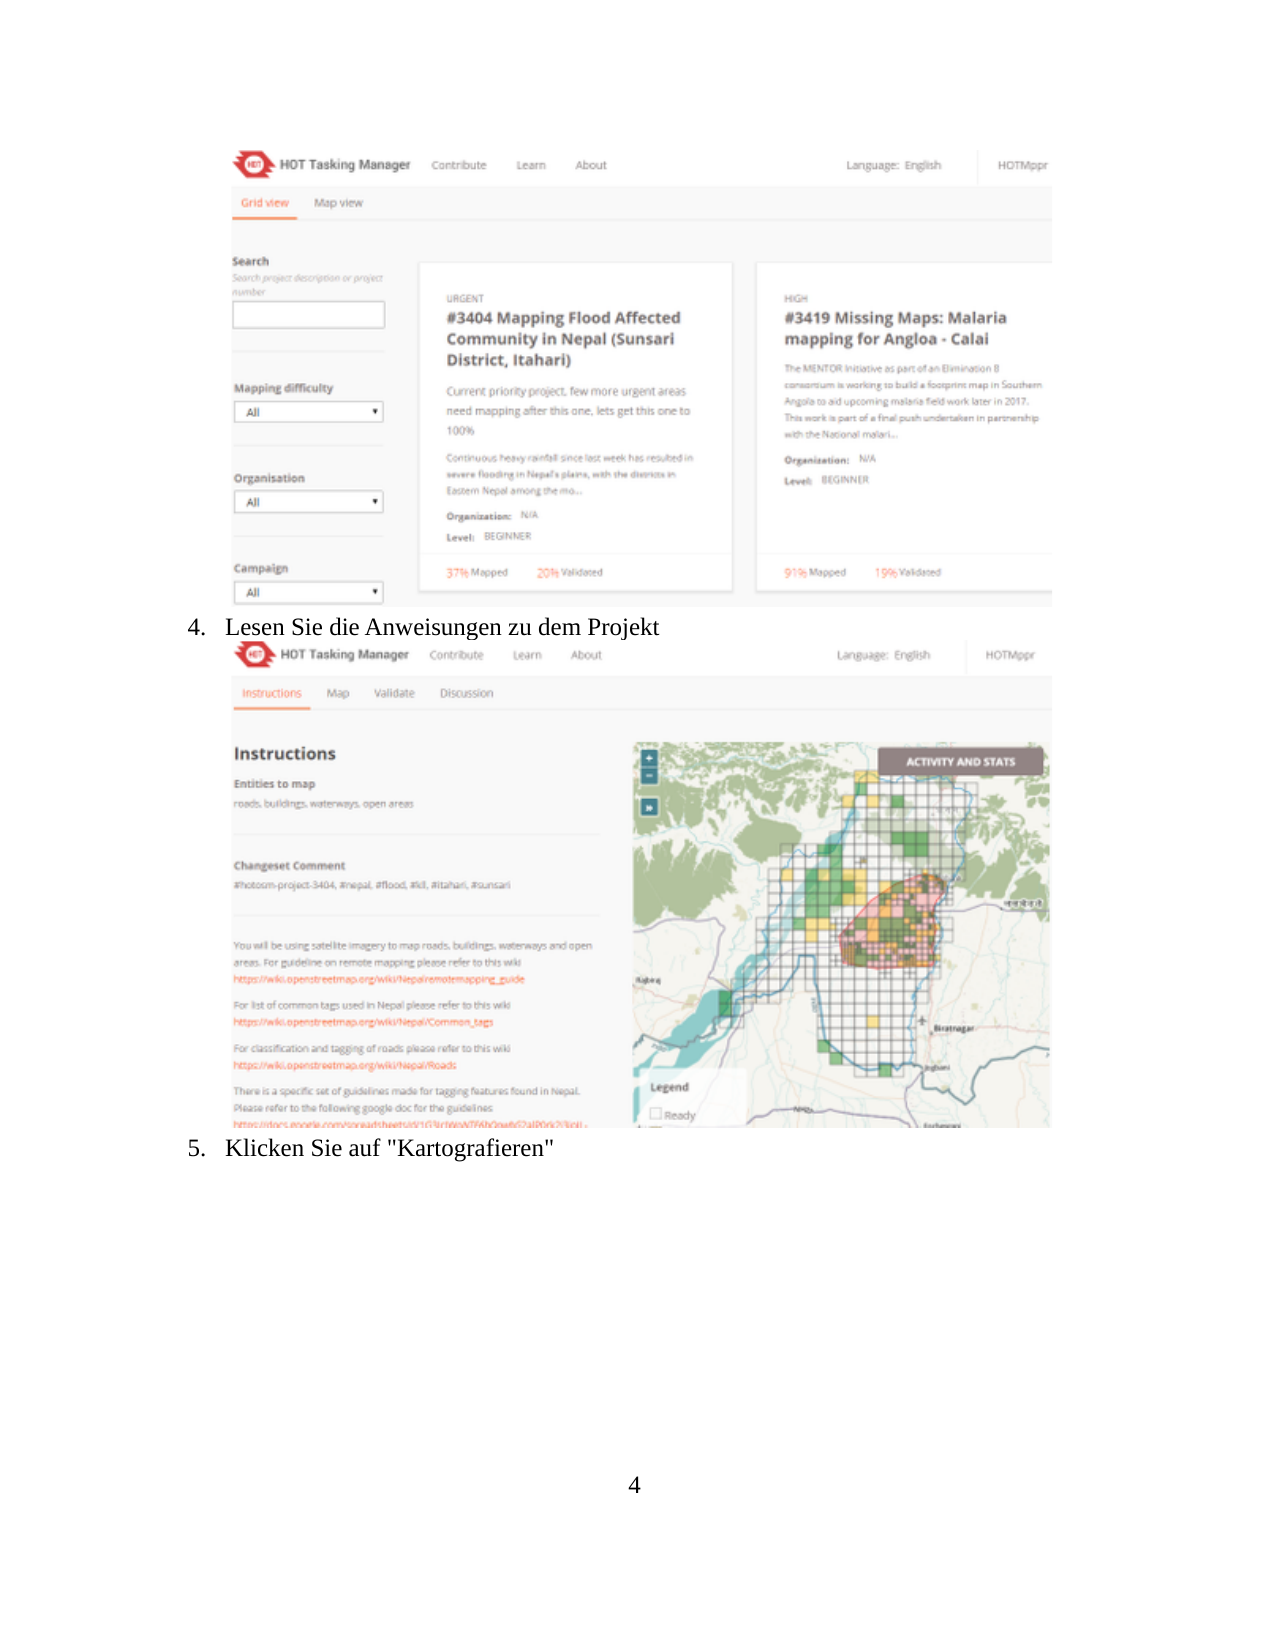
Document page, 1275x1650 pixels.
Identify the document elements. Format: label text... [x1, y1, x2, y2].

list Lesen Sie die Anweisungen zu dem Projekt [187, 612, 1125, 1133]
list Klicken Sie auf "Kartografieren" [187, 1133, 1125, 1162]
list [187, 150, 1125, 612]
picture [231, 150, 1053, 607]
picture [231, 640, 1053, 1128]
